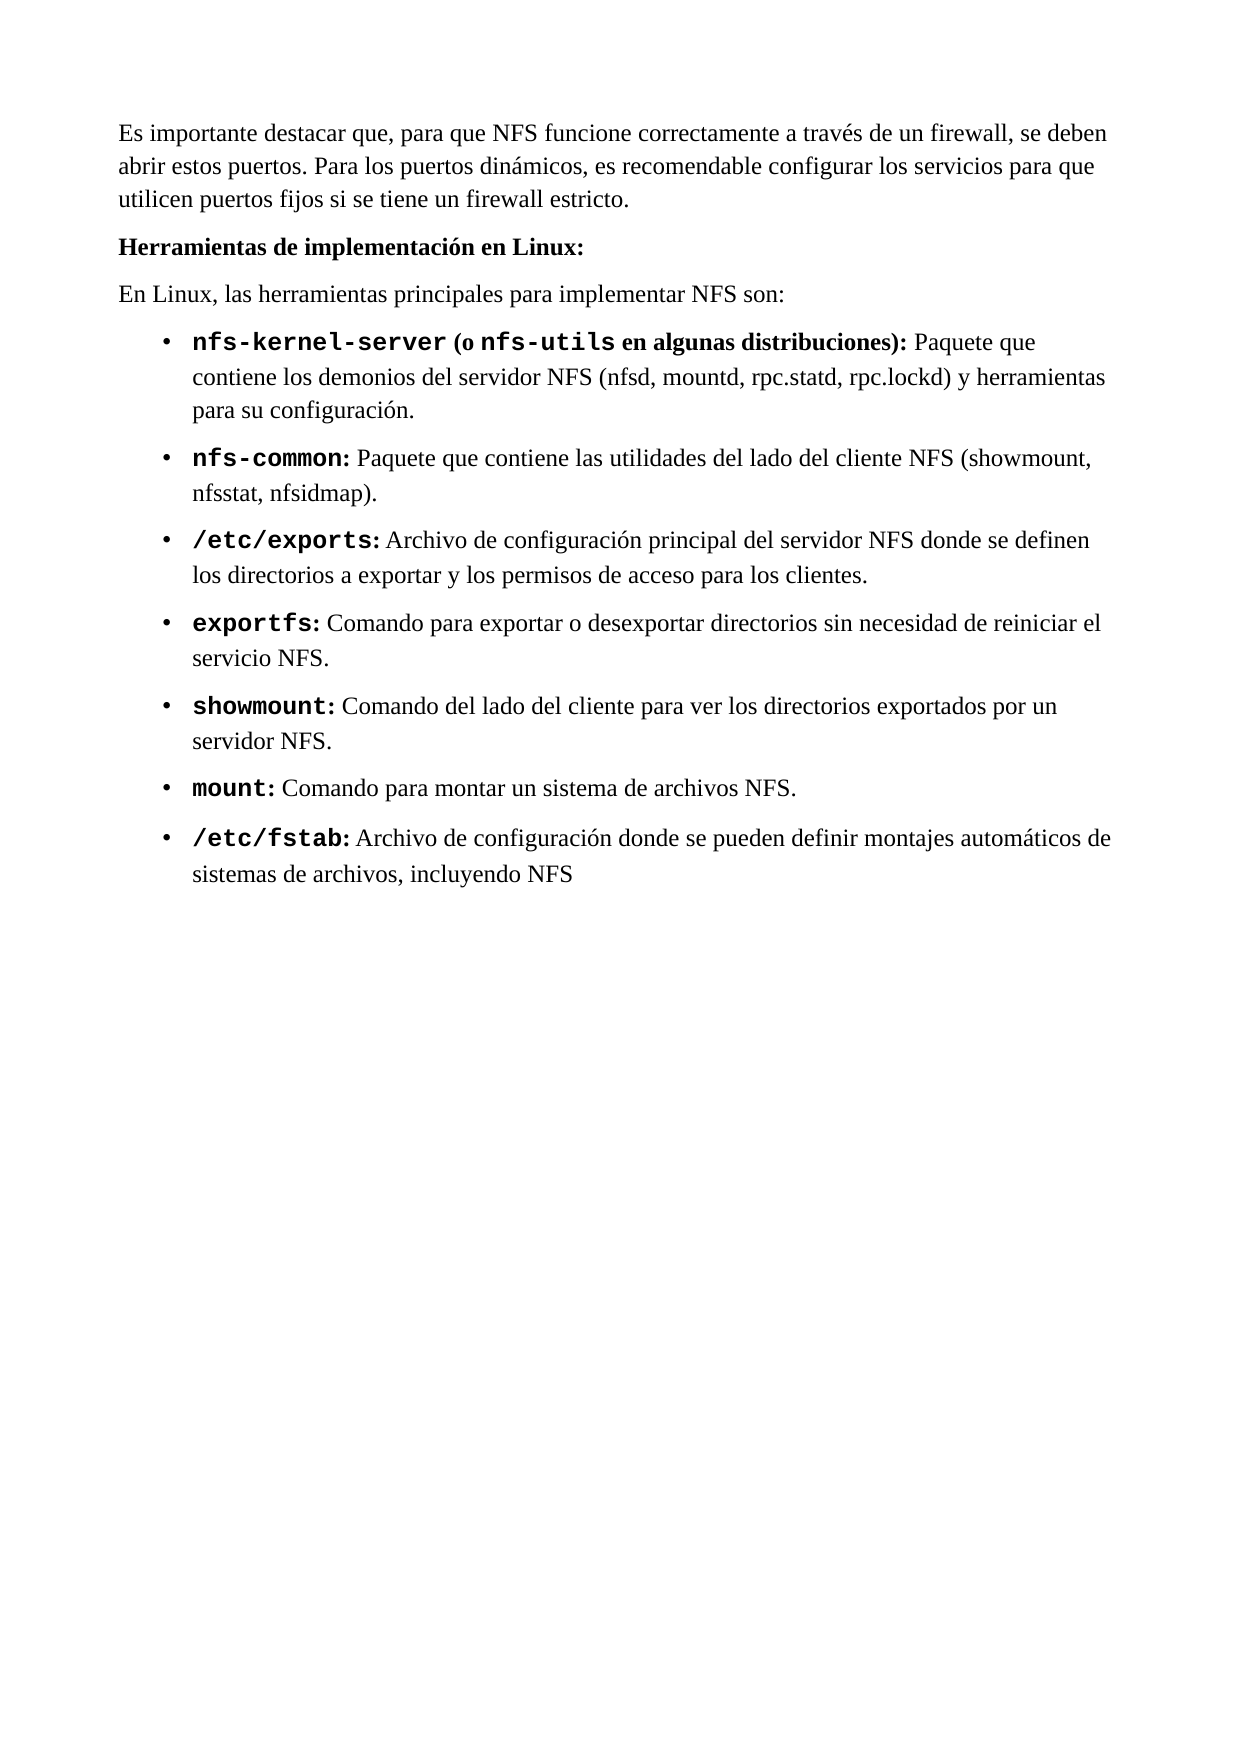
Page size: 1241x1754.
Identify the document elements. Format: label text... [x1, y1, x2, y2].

text Es importante destacar que, para que NFS funcione correctamente a través de un firewall, se deben abrir estos puertos. Para los puertos dinámicos, es recomendable configurar los servicios para que utilicen puertos fijos si se tiene un firewall estricto. [118, 118, 1122, 213]
list nfs-common: Paquete que contiene las utilidades del lado del cliente NFS (showmount, nfsstat, nfsidmap). [162, 443, 1122, 507]
list showmount: Comando del lado del cliente para ver los directorios exportados por un servidor NFS. [162, 691, 1122, 755]
list exportfs: Comando para exportar o desexportar directorios sin necesidad de reiniciar el servicio NFS. [162, 608, 1122, 672]
list /etc/exports: Archivo de configuración principal del servidor NFS donde se definen los directorios a exportar y los permisos de acceso para los clientes. [162, 525, 1122, 589]
text En Linux, las herramientas principales para implementar NFS son: [118, 279, 1122, 308]
list nfs-kernel-server (o nfs-utils en algunas distribuciones): Paquete que contiene los demonios del servidor NFS (nfsd, mountd, rpc.statd, rpc.lockd) y herramientas para su configuración. [162, 327, 1122, 424]
list /etc/fstab: Archivo de configuración donde se pueden definir montajes automáticos de sistemas de archivos, incluyendo NFS [162, 823, 1122, 887]
text Herramientas de implementación en Linux: [118, 232, 1122, 261]
list mount: Comando para montar un sistema de archivos NFS. [162, 773, 1122, 804]
